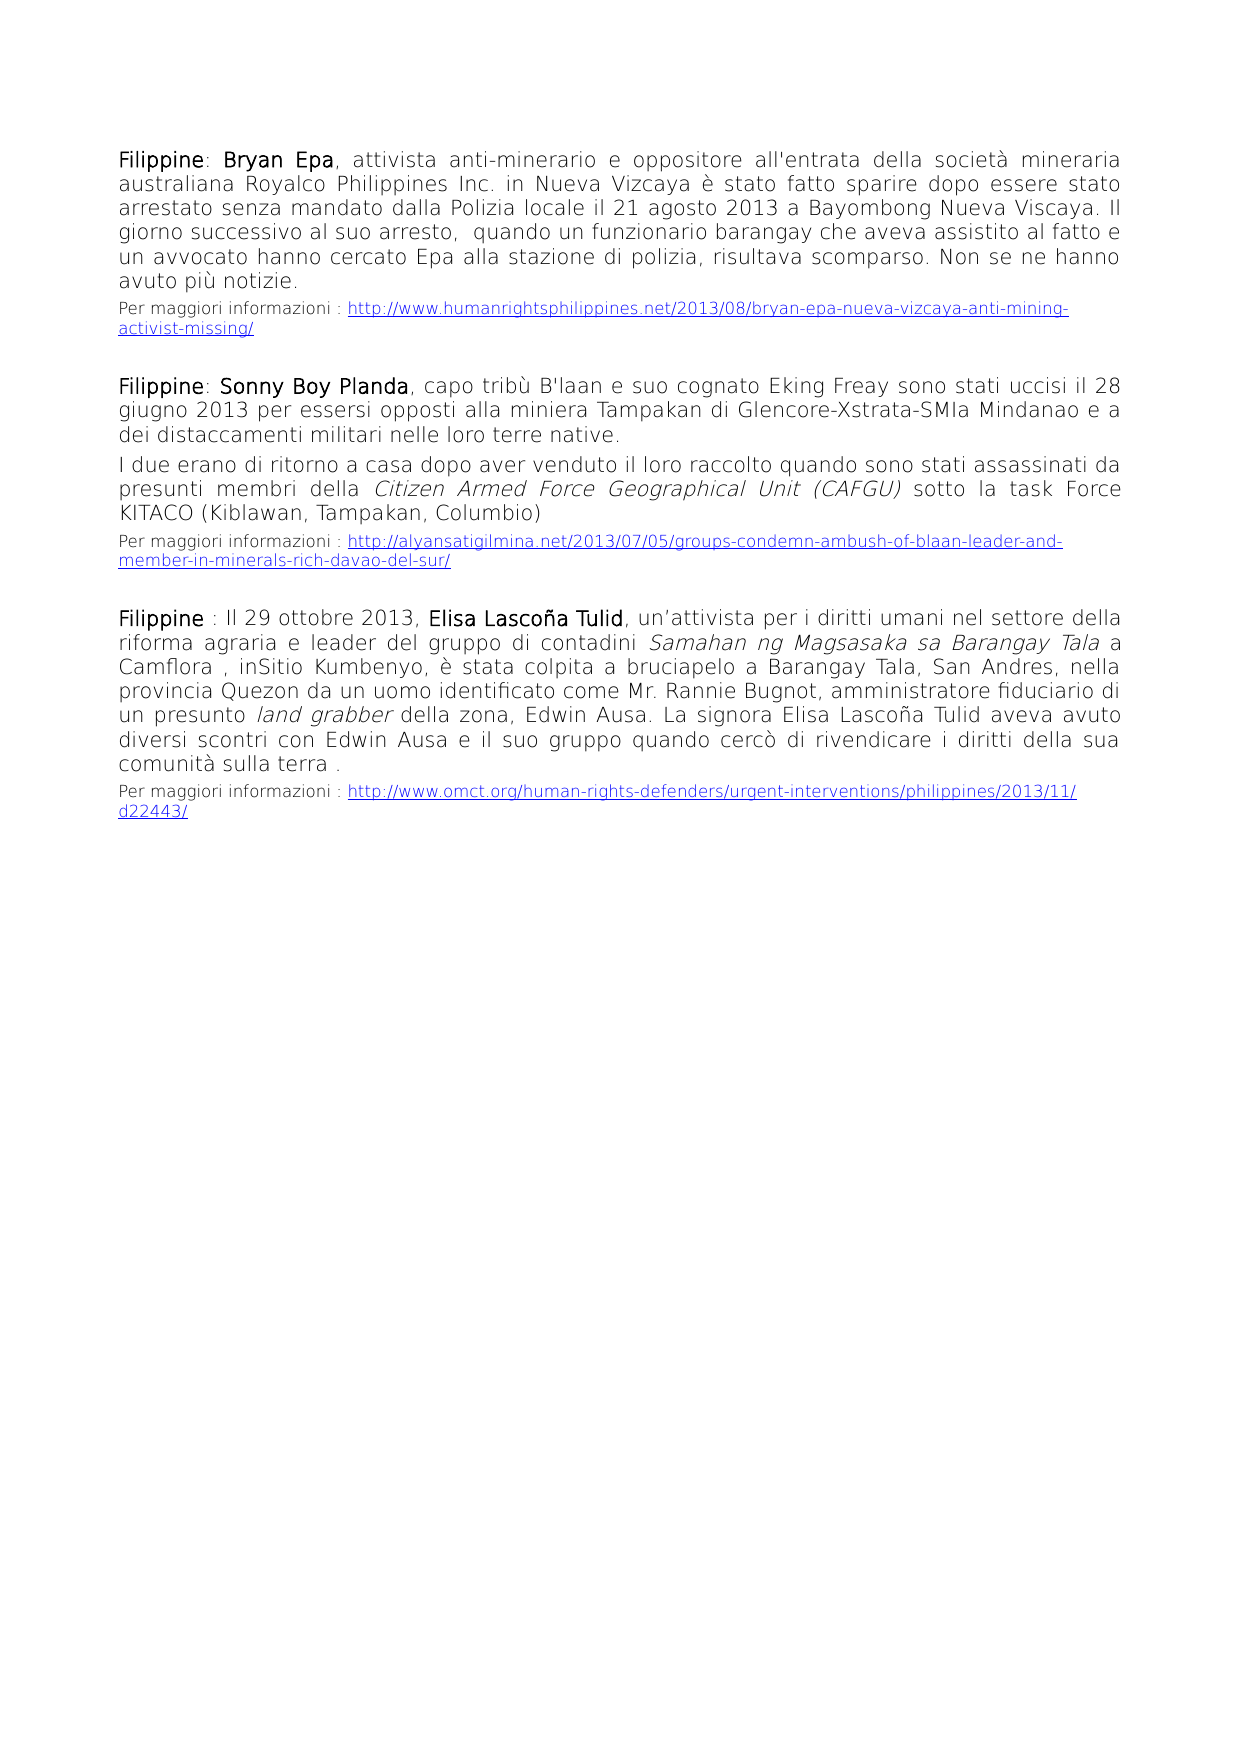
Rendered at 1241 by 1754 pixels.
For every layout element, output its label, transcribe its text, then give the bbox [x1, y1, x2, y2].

text I due erano di ritorno a casa dopo aver venduto il loro raccolto quando sono stati assassinati da presunti membri della Citizen Armed Force Geographical Unit (CAFGU) sotto la task Force KITACO (Kiblawan, Tampakan, Columbio) [118, 453, 1122, 526]
text Filippine: Bryan Epa, attivista anti-minerario e oppositore all'entrata della società mineraria australiana Royalco Philippines Inc. in Nueva Vizcaya è stato fatto sparire dopo essere stato arrestato senza mandato dalla Polizia locale il 21 agosto 2013 a Bayombong Nueva Viscaya. Il giorno successivo al suo arresto, quando un funzionario barangay che aveva assistito al fatto e un avvocato hanno cercato Epa alla stazione di polizia, risultava scomparso. Non se ne hanno avuto più notizie. [118, 148, 1122, 293]
text Per maggiori informazioni : http://alyansatigilmina.net/2013/07/05/groups-condemn-ambush-of-blaan-leader-and-member-in-minerals-rich-davao-del-sur/ [118, 532, 1122, 570]
text Per maggiori informazioni : http://www.humanrightsphilippines.net/2013/08/bryan-epa-nueva-vizcaya-anti-mining-activist-missing/ [118, 299, 1122, 338]
text Filippine : Il 29 ottobre 2013, Elisa Lascoña Tulid, un’attivista per i diritti umani nel settore della riforma agraria e leader del gruppo di contadini Samahan ng Magsasaka sa Barangay Tala a Camflora , inSitio Kumbenyo, è stata colpita a bruciapelo a Barangay Tala, San Andres, nella provincia Quezon da un uomo identificato come Mr. Rannie Bugnot, amministratore fiduciario di un presunto land grabber della zona, Edwin Ausa. La signora Elisa Lascoña Tulid aveva avuto diversi scontri con Edwin Ausa e il suo gruppo quando cercò di rivendicare i diritti della sua comunità sulla terra . [118, 606, 1122, 776]
text Per maggiori informazioni : http://www.omct.org/human-rights-defenders/urgent-interventions/philippines/2013/11/d22443/ [118, 782, 1122, 821]
text Filippine: Sonny Boy Planda, capo tribù B'laan e suo cognato Eking Freay sono stati uccisi il 28 giugno 2013 per essersi opposti alla miniera Tampakan di Glencore-Xstrata-SMIa Mindanao e a dei distaccamenti militari nelle loro terre native. [118, 374, 1122, 447]
